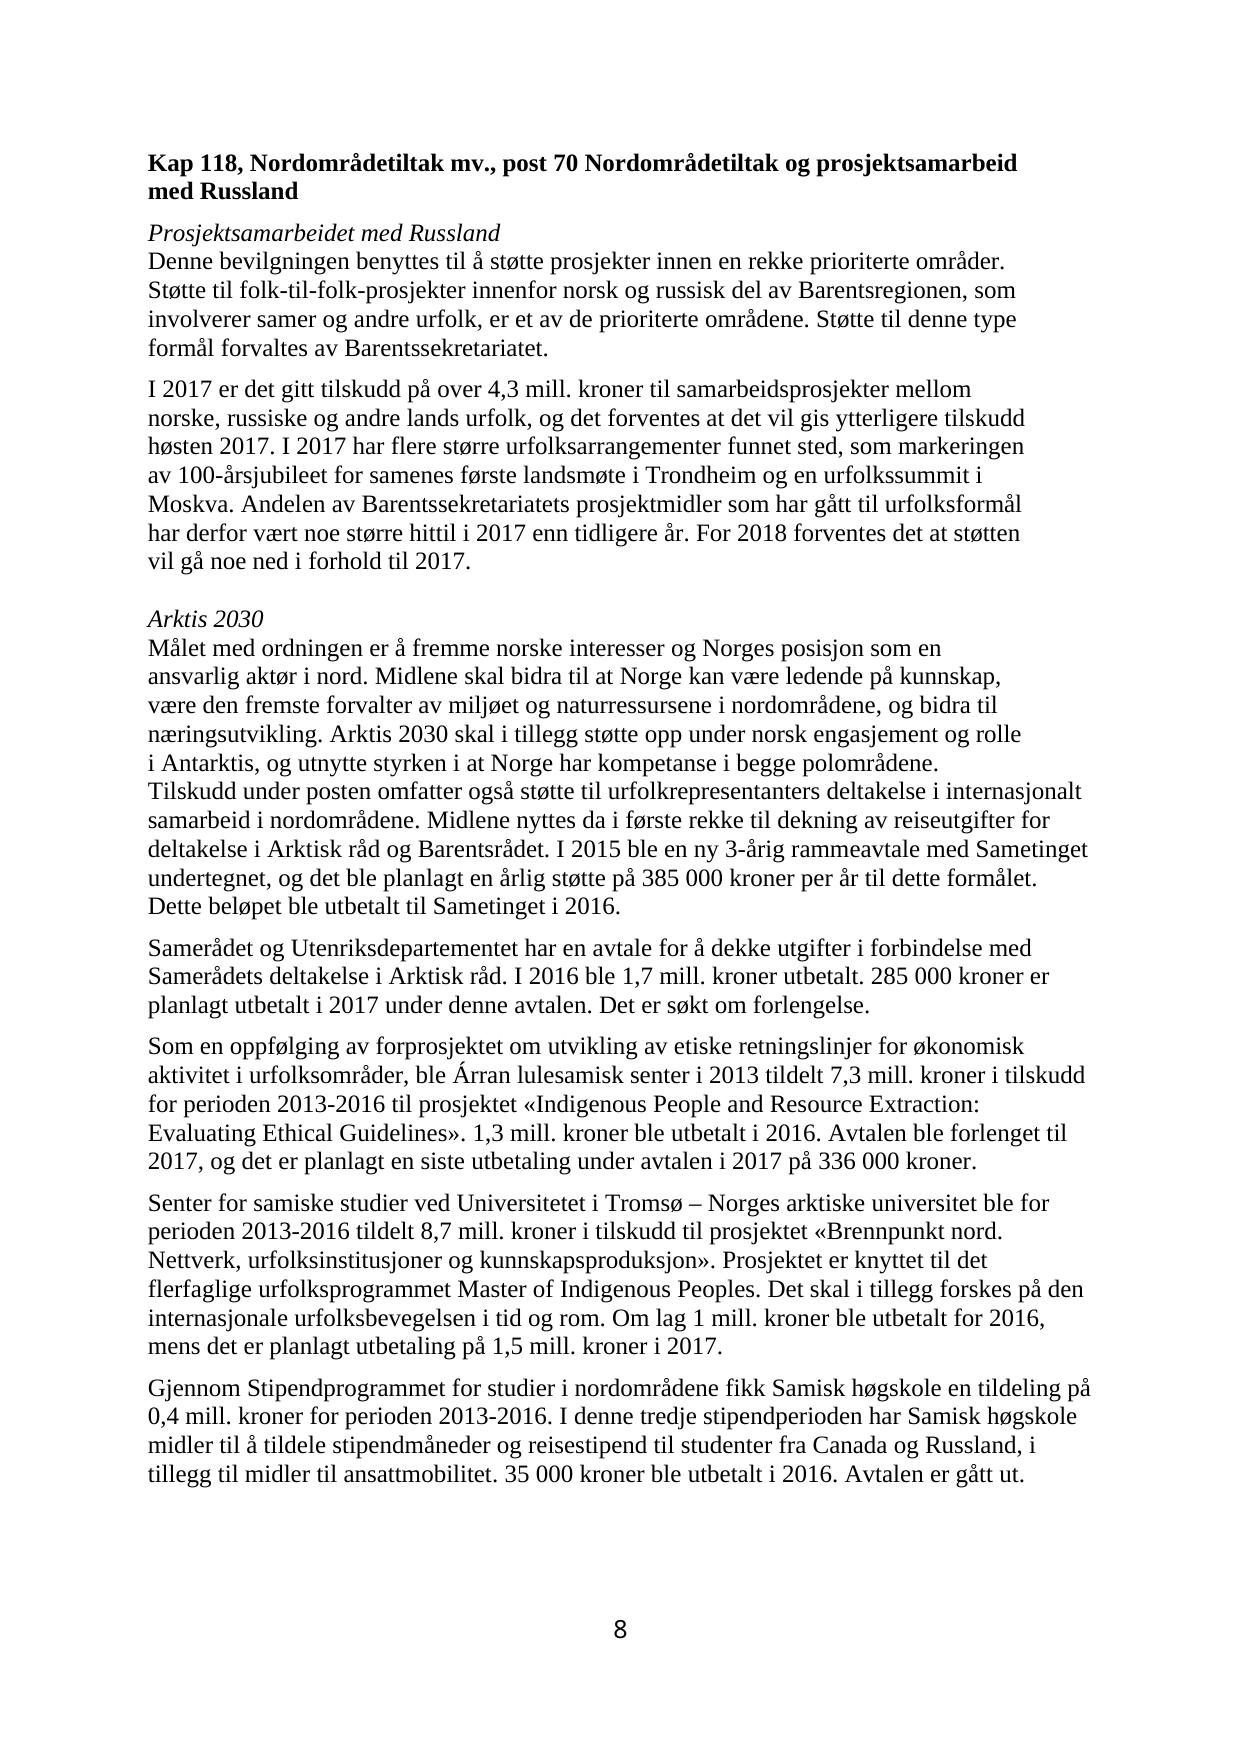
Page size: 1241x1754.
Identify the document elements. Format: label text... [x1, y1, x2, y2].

text Prosjektsamarbeidet med Russland Denne bevilgningen benyttes til å støtte prosjekter innen en rekke prioriterte områder. Støtte til folk-til-folk-prosjekter innenfor norsk og russisk del av Barentsregionen, som involverer samer og andre urfolk, er et av de prioriterte områdene. Støtte til denne type formål forvaltes av Barentssekretariatet. [148, 218, 1033, 361]
text Arktis 2030 Målet med ordningen er å fremme norske interesser og Norges posisjon som en ansvarlig aktør i nord. Midlene skal bidra til at Norge kan være ledende på kunnskap, være den fremste forvalter av miljøet og naturressursene i nordområdene, og bidra til næringsutvikling. Arktis 2030 skal i tillegg støtte opp under norsk engasjement og rolle i Antarktis, og utnytte styrken i at Norge har kompetanse i begge polområdene. [148, 604, 1033, 776]
text Senter for samiske studier ved Universitetet i Tromsø – Norges arktiske universitet ble for perioden 2013-2016 tildelt 8,7 mill. kroner i tilskudd til prosjektet «Brennpunkt nord. Nettverk, urfolksinstitusjoner og kunnskapsproduksjon». Prosjektet er knyttet til det flerfaglige urfolksprogrammet Master of Indigenous Peoples. Det skal i tillegg forskes på den internasjonale urfolksbevegelsen i tid og rom. Om lag 1 mill. kroner ble utbetalt for 2016, mens det er planlagt utbetaling på 1,5 mill. kroner i 2017. [148, 1188, 1093, 1360]
text I 2017 er det gitt tilskudd på over 4,3 mill. kroner til samarbeidsprosjekter mellom norske, russiske og andre lands urfolk, og det forventes at det vil gis ytterligere tilskudd høsten 2017. I 2017 har flere større urfolksarrangementer funnet sted, som markeringen av 100-årsjubileet for samenes første landsmøte i Trondheim og en urfolkssummit i Moskva. Andelen av Barentssekretariatets prosjektmidler som har gått til urfolksformål har derfor vært noe større hittil i 2017 enn tidligere år. For 2018 forventes det at støtten vil gå noe ned i forhold til 2017. [148, 374, 1033, 575]
text Som en oppfølging av forprosjektet om utvikling av etiske retningslinjer for økonomisk aktivitet i urfolksområder, ble Árran lulesamisk senter i 2013 tildelt 7,3 mill. kroner i tilskudd for perioden 2013-2016 til prosjektet «Indigenous People and Resource Extraction: Evaluating Ethical Guidelines». 1,3 mill. kroner ble utbetalt i 2016. Avtalen ble forlenget til 2017, og det er planlagt en siste utbetaling under avtalen i 2017 på 336 000 kroner. [148, 1031, 1093, 1175]
text Tilskudd under posten omfatter også støtte til urfolkrepresentanters deltakelse i internasjonalt samarbeid i nordområdene. Midlene nyttes da i første rekke til dekning av reiseutgifter for deltakelse i Arktisk råd og Barentsrådet. I 2015 ble en ny 3-årig rammeavtale med Sametinget undertegnet, og det ble planlagt en årlig støtte på 385 000 kroner per år til dette formålet. Dette beløpet ble utbetalt til Sametinget i 2016. [148, 776, 1093, 920]
text Gjennom Stipendprogrammet for studier i nordområdene fikk Samisk høgskole en tildeling på 0,4 mill. kroner for perioden 2013-2016. I denne tredje stipendperioden har Samisk høgskole midler til å tildele stipendmåneder og reisestipend til studenter fra Canada og Russland, i tillegg til midler til ansattmobilitet. 35 000 kroner ble utbetalt i 2016. Avtalen er gått ut. [148, 1373, 1093, 1488]
text Kap 118, Nordområdetiltak mv., post 70 Nordområdetiltak og prosjektsamarbeid med Russland [148, 148, 1033, 205]
text Samerådet og Utenriksdepartementet har en avtale for å dekke utgifter i forbindelse med Samerådets deltakelse i Arktisk råd. I 2016 ble 1,7 mill. kroner utbetalt. 285 000 kroner er planlagt utbetalt i 2017 under denne avtalen. Det er søkt om forlengelse. [148, 933, 1093, 1019]
